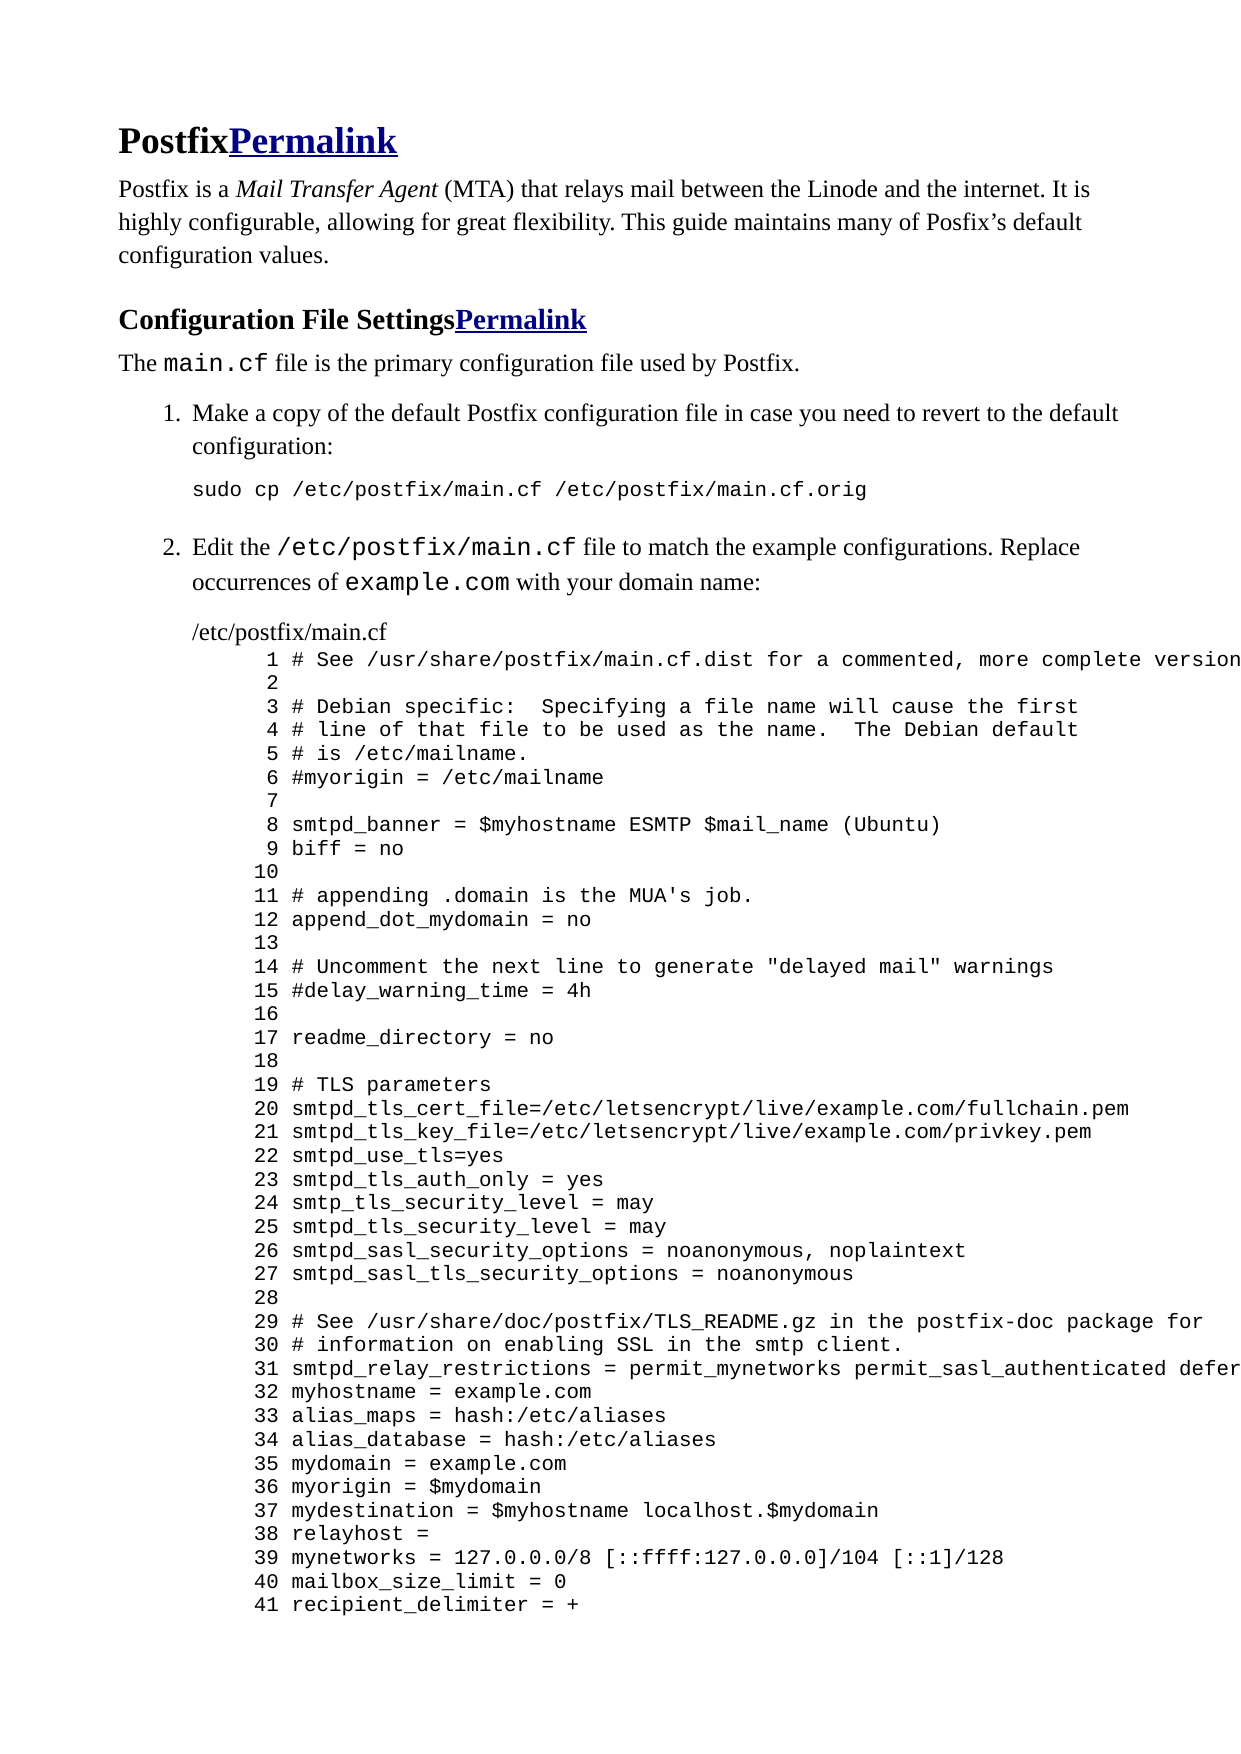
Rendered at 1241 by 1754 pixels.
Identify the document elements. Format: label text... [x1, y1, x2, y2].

list Make a copy of the default Postfix configuration file in case you need to revert to the default configuration: [162, 398, 1122, 460]
text Postfix is a Mail Transfer Agent (MTA) that relays mail between the Linode and the internet. It is highly configurable, allowing for great flexibility. This guide maintains many of Posfix’s default configuration values. [118, 174, 1122, 268]
list sudo cp /etc/postfix/main.cf /etc/postfix/main.cf.orig [162, 479, 1122, 502]
subtitle Configuration File SettingsPermalink [118, 302, 1122, 336]
table_header # See /usr/share/postfix/main.cf.dist for a commented, more complete version # Debian specific: Specifying a file name will cause the first # line of that file to be used as the name. The Debian default # is /etc/mailname. #myorigin = /etc/mailname smtpd_banner = $myhostname ESMTP $mail_name (Ubuntu) biff = no # appending .domain is the MUA's job. append_dot_mydomain = no # Uncomment the next line to generate "delayed mail" warnings #delay_warning_time = 4h readme_directory = no # TLS parameters smtpd_tls_cert_file=/etc/letsencrypt/live/example.com/fullchain.pem smtpd_tls_key_file=/etc/letsencrypt/live/example.com/privkey.pem smtpd_use_tls=yes smtpd_tls_auth_only = yes smtp_tls_security_level = may smtpd_tls_security_level = may smtpd_sasl_security_options = noanonymous, noplaintext smtpd_sasl_tls_security_options = noanonymous # See /usr/share/doc/postfix/TLS_README.gz in the postfix-doc package for # information on enabling SSL in the smtp client. smtpd_relay_restrictions = permit_mynetworks permit_sasl_authenticated defer_unauth_destination myhostname = example.com alias_maps = hash:/etc/aliases alias_database = hash:/etc/aliases mydomain = example.com myorigin = $mydomain mydestination = $myhostname localhost.$mydomain relayhost = mynetworks = 127.0.0.0/8 [::ffff:127.0.0.0]/104 [::1]/128 mailbox_size_limit = 0 recipient_delimiter = + inet_interfaces = all inet_protocols = all # Handing off local delivery to Dovecot's LMTP, and telling it where to store mail virtual_transport = lmtp:unix:private/dovecot-lmtp # Virtual domains, users, and aliases virtual_mailbox_domains = mysql:/etc/postfix/mysql-virtual-mailbox-domains.cf virtual_mailbox_maps = mysql:/etc/postfix/mysql-virtual-mailbox-maps.cf virtual_alias_maps = mysql:/etc/postfix/mysql-virtual-alias-maps.cf, mysql:/etc/postfix/mysql-virtual-email2email.cf [289, 646, 1240, 1621]
subtitle /etc/postfix/main.cf [162, 617, 1122, 646]
subtitle PostfixPermalink [118, 118, 1122, 161]
text The main.cf file is the primary configuration file used by Postfix. [118, 348, 1122, 379]
list Edit the /etc/postfix/main.cf file to match the example configurations. Replace occurrences of example.com with your domain name: [162, 532, 1122, 598]
table_header 1 2 3 4 5 6 7 8 9 10 11 12 13 14 15 16 17 18 19 20 21 22 23 24 25 26 27 28 29 30 31 32 33 34 35 36 37 38 39 40 41 [251, 646, 288, 1621]
